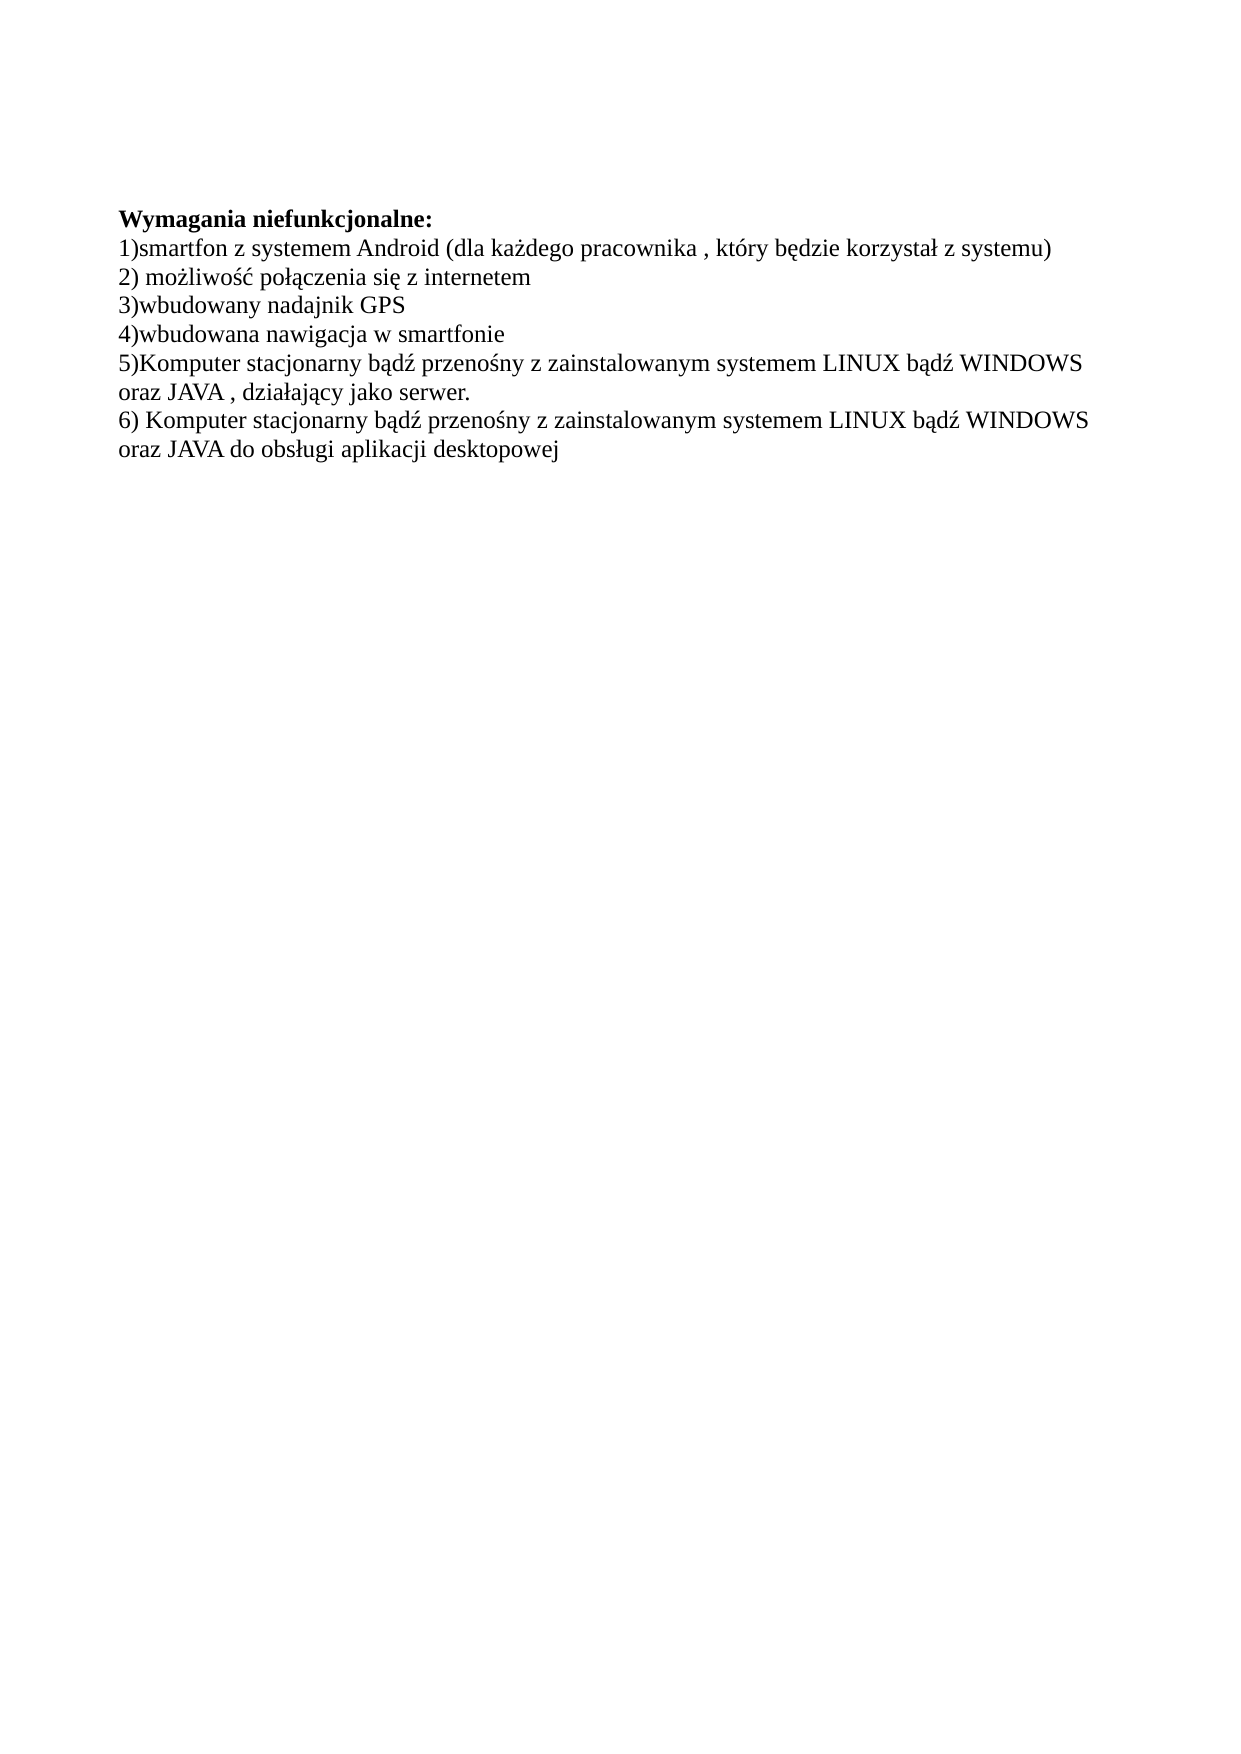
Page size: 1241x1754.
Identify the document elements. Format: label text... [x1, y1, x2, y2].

text 5)Komputer stacjonarny bądź przenośny z zainstalowanym systemem LINUX bądź WINDOWS [118, 348, 1122, 377]
text 4)wbudowana nawigacja w smartfonie [118, 319, 1122, 348]
text oraz JAVA , działający jako serwer. [118, 377, 1122, 406]
text oraz JAVA do obsługi aplikacji desktopowej [118, 434, 1122, 463]
text Wymagania niefunkcjonalne: [118, 204, 1122, 233]
text 1)smartfon z systemem Android (dla każdego pracownika , który będzie korzystał z systemu) [118, 233, 1122, 262]
text 6) Komputer stacjonarny bądź przenośny z zainstalowanym systemem LINUX bądź WINDOWS [118, 406, 1122, 434]
text 3)wbudowany nadajnik GPS [118, 291, 1122, 319]
text 2) możliwość połączenia się z internetem [118, 262, 1122, 291]
